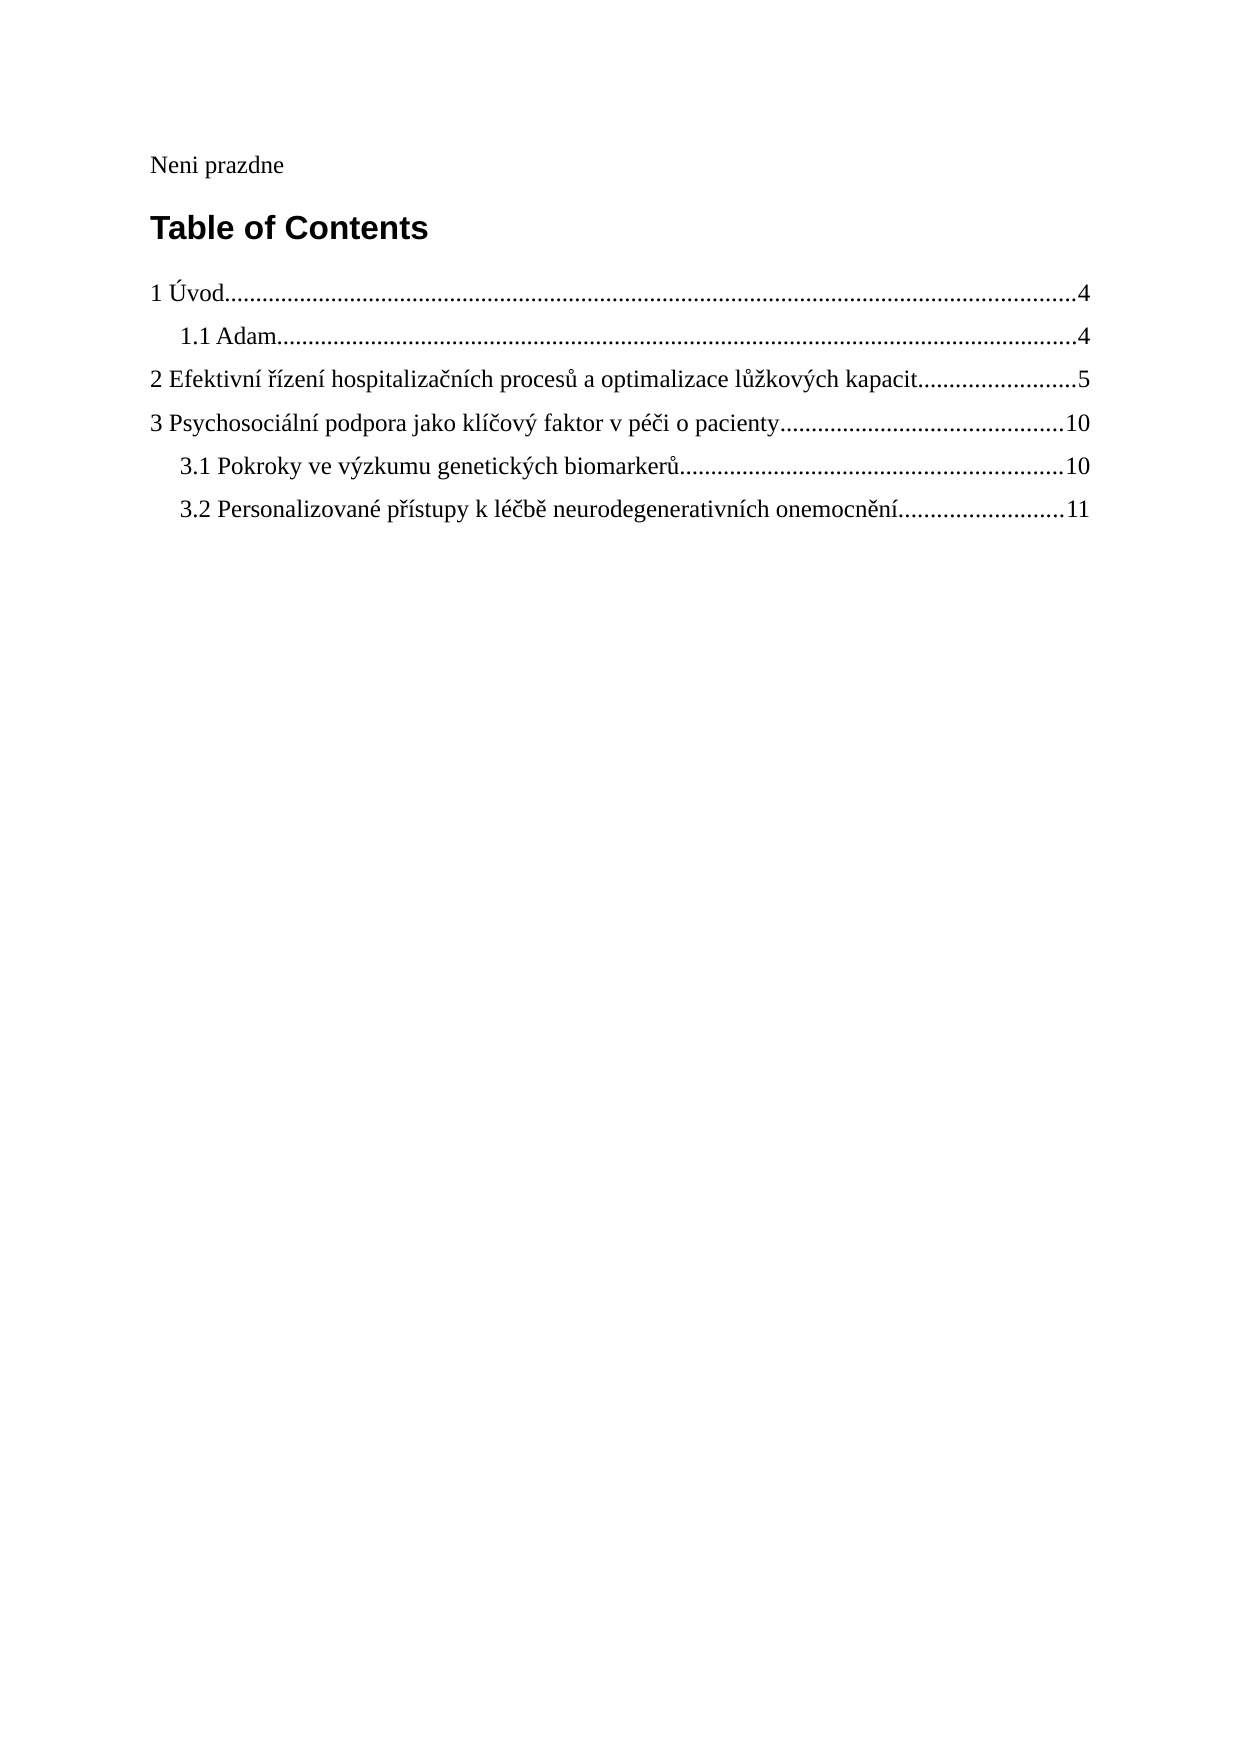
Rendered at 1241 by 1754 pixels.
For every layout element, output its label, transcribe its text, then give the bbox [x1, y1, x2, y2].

text 2 Efektivní řízení hospitalizačních procesů a optimalizace lůžkových kapacit 5 [150, 364, 1090, 393]
text 1 Úvod 4 [150, 278, 1090, 307]
text 3.2 Personalizované přístupy k léčbě neurodegenerativních onemocnění 11 [179, 494, 1090, 523]
text 3 Psychosociální podpora jako klíčový faktor v péči o pacienty 10 [150, 408, 1090, 436]
text 1.1 Adam 4 [179, 321, 1090, 350]
subtitle Table of Contents [150, 208, 1090, 247]
text 3.1 Pokroky ve výzkumu genetických biomarkerů 10 [179, 451, 1090, 479]
